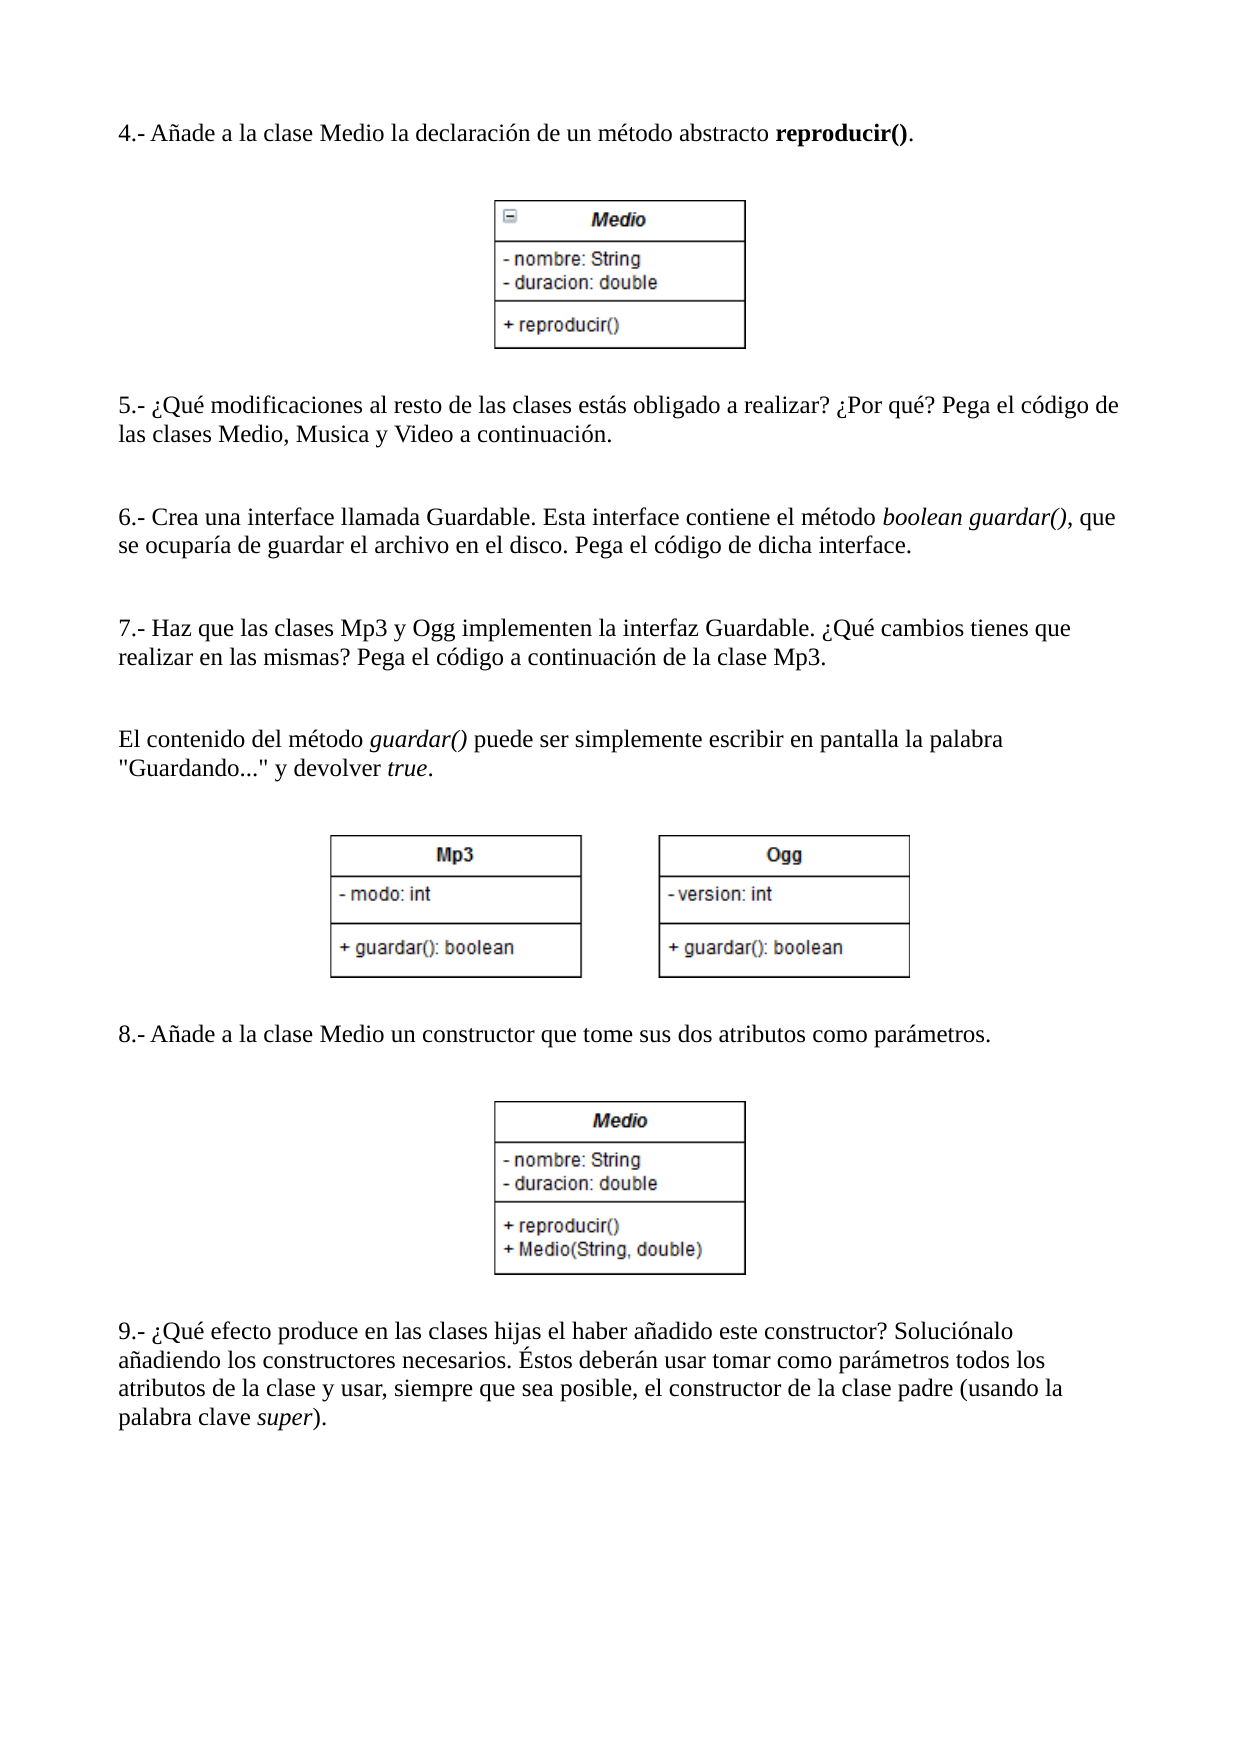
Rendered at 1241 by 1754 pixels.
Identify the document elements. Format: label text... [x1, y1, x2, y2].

text 5.- ¿Qué modificaciones al resto de las clases estás obligado a realizar? ¿Por qué? Pega el código de las clases Medio, Musica y Video a continuación. [118, 390, 1122, 448]
picture [494, 1101, 746, 1275]
picture [494, 200, 746, 349]
text 4.- Añade a la clase Medio la declaración de un método abstracto reproducir(). [118, 118, 1122, 147]
text 9.- ¿Qué efecto produce en las clases hijas el haber añadido este constructor? Soluciónalo añadiendo los constructores necesarios. Éstos deberán usar tomar como parámetros todos los atributos de la clase y usar, siempre que sea posible, el constructor de la clase padre (usando la palabra clave super). [118, 1316, 1122, 1431]
text 8.- Añade a la clase Medio un constructor que tome sus dos atributos como parámetros. [118, 1019, 1122, 1047]
text 7.- Haz que las clases Mp3 y Ogg implementen la interfaz Guardable. ¿Qué cambios tienes que realizar en las mismas? Pega el código a continuación de la clase Mp3. [118, 613, 1122, 670]
picture [330, 835, 910, 978]
text 6.- Crea una interface llamada Guardable. Esta interface contiene el método boolean guardar(), que se ocuparía de guardar el archivo en el disco. Pega el código de dicha interface. [118, 502, 1122, 559]
text El contenido del método guardar() puede ser simplemente escribir en pantalla la palabra "Guardando..." y devolver true. [118, 724, 1122, 782]
